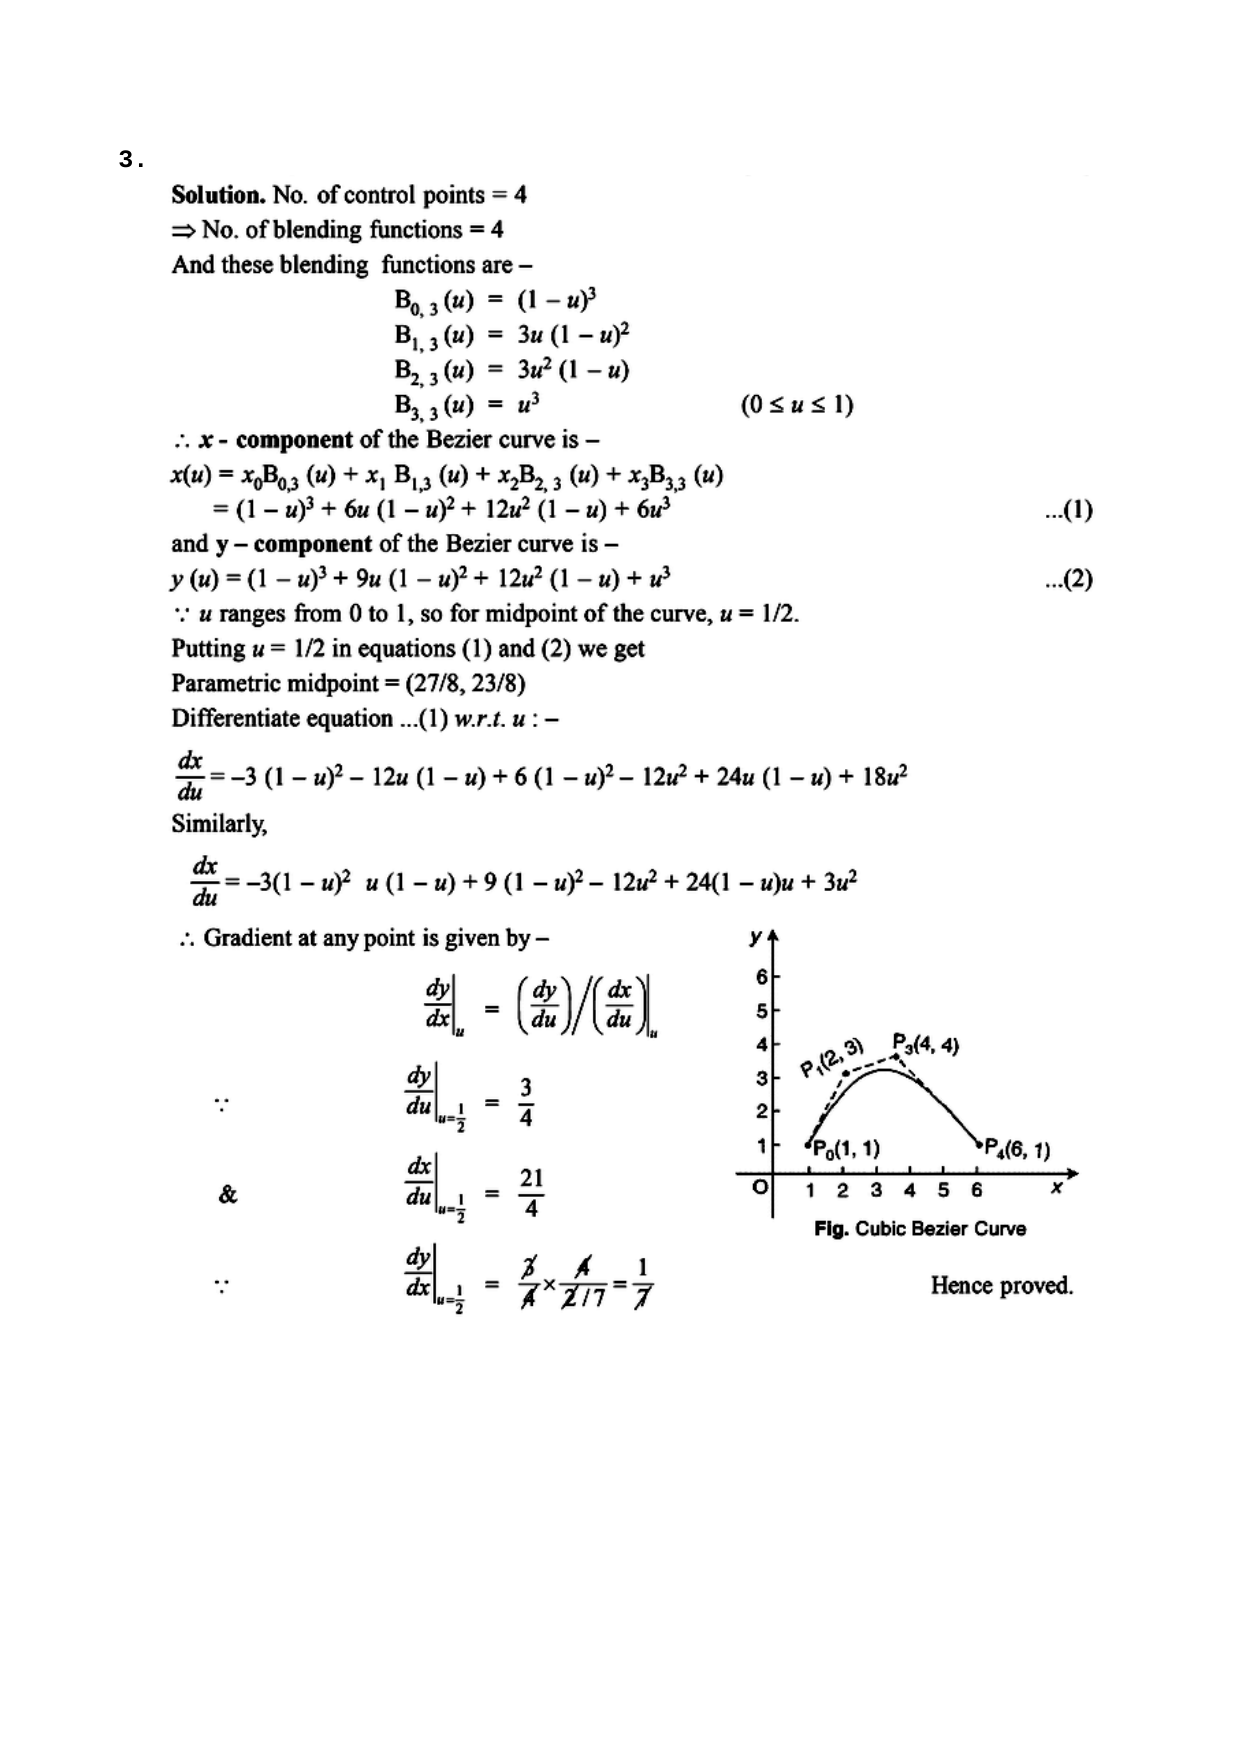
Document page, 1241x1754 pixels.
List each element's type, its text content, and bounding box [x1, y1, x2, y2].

text 3. [118, 147, 1122, 175]
picture [118, 175, 1123, 1327]
